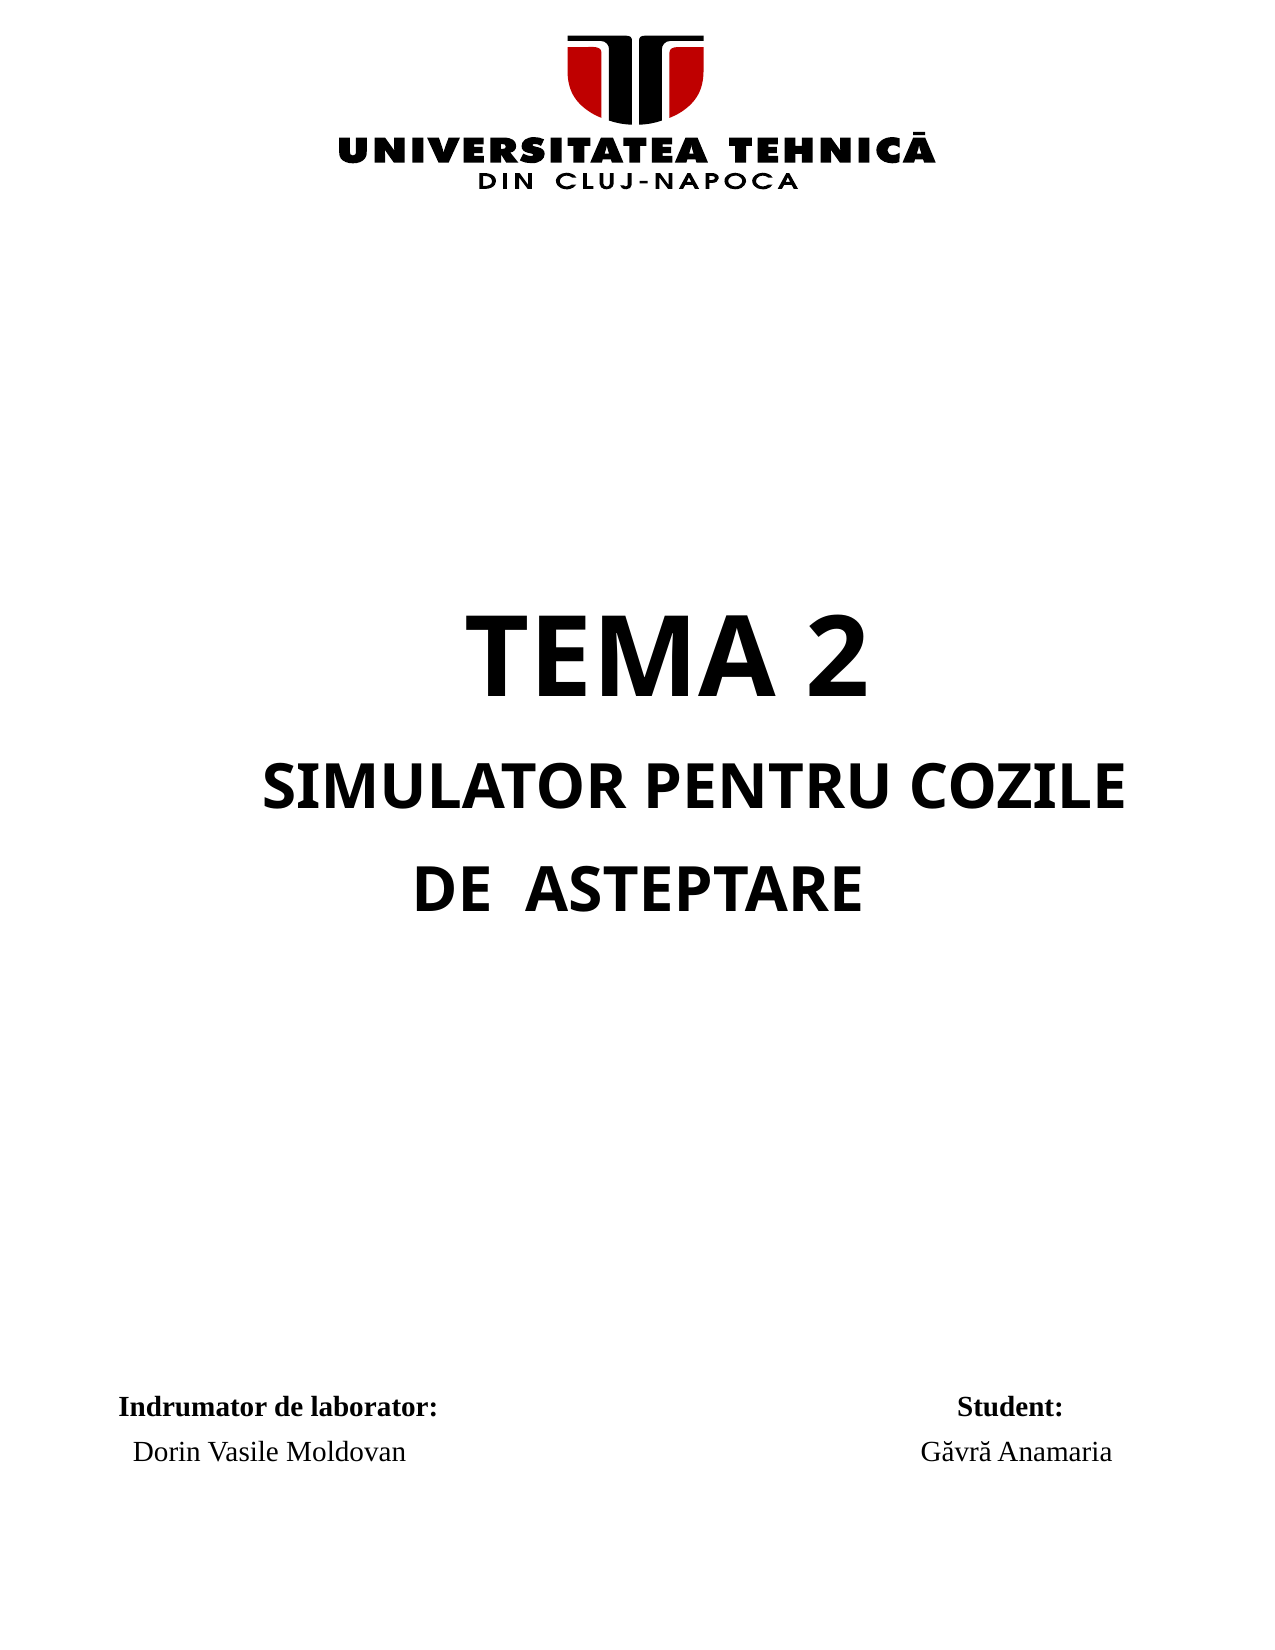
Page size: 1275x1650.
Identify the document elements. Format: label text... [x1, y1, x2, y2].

title TEMA 2 [118, 576, 1157, 729]
text SIMULATOR PENTRU COZILE DE ASTEPTARE [118, 742, 1157, 929]
text Dorin Vasile Moldovan Găvră Anamaria [118, 1434, 1157, 1467]
text Indrumator de laborator: Student: [118, 1389, 1157, 1423]
